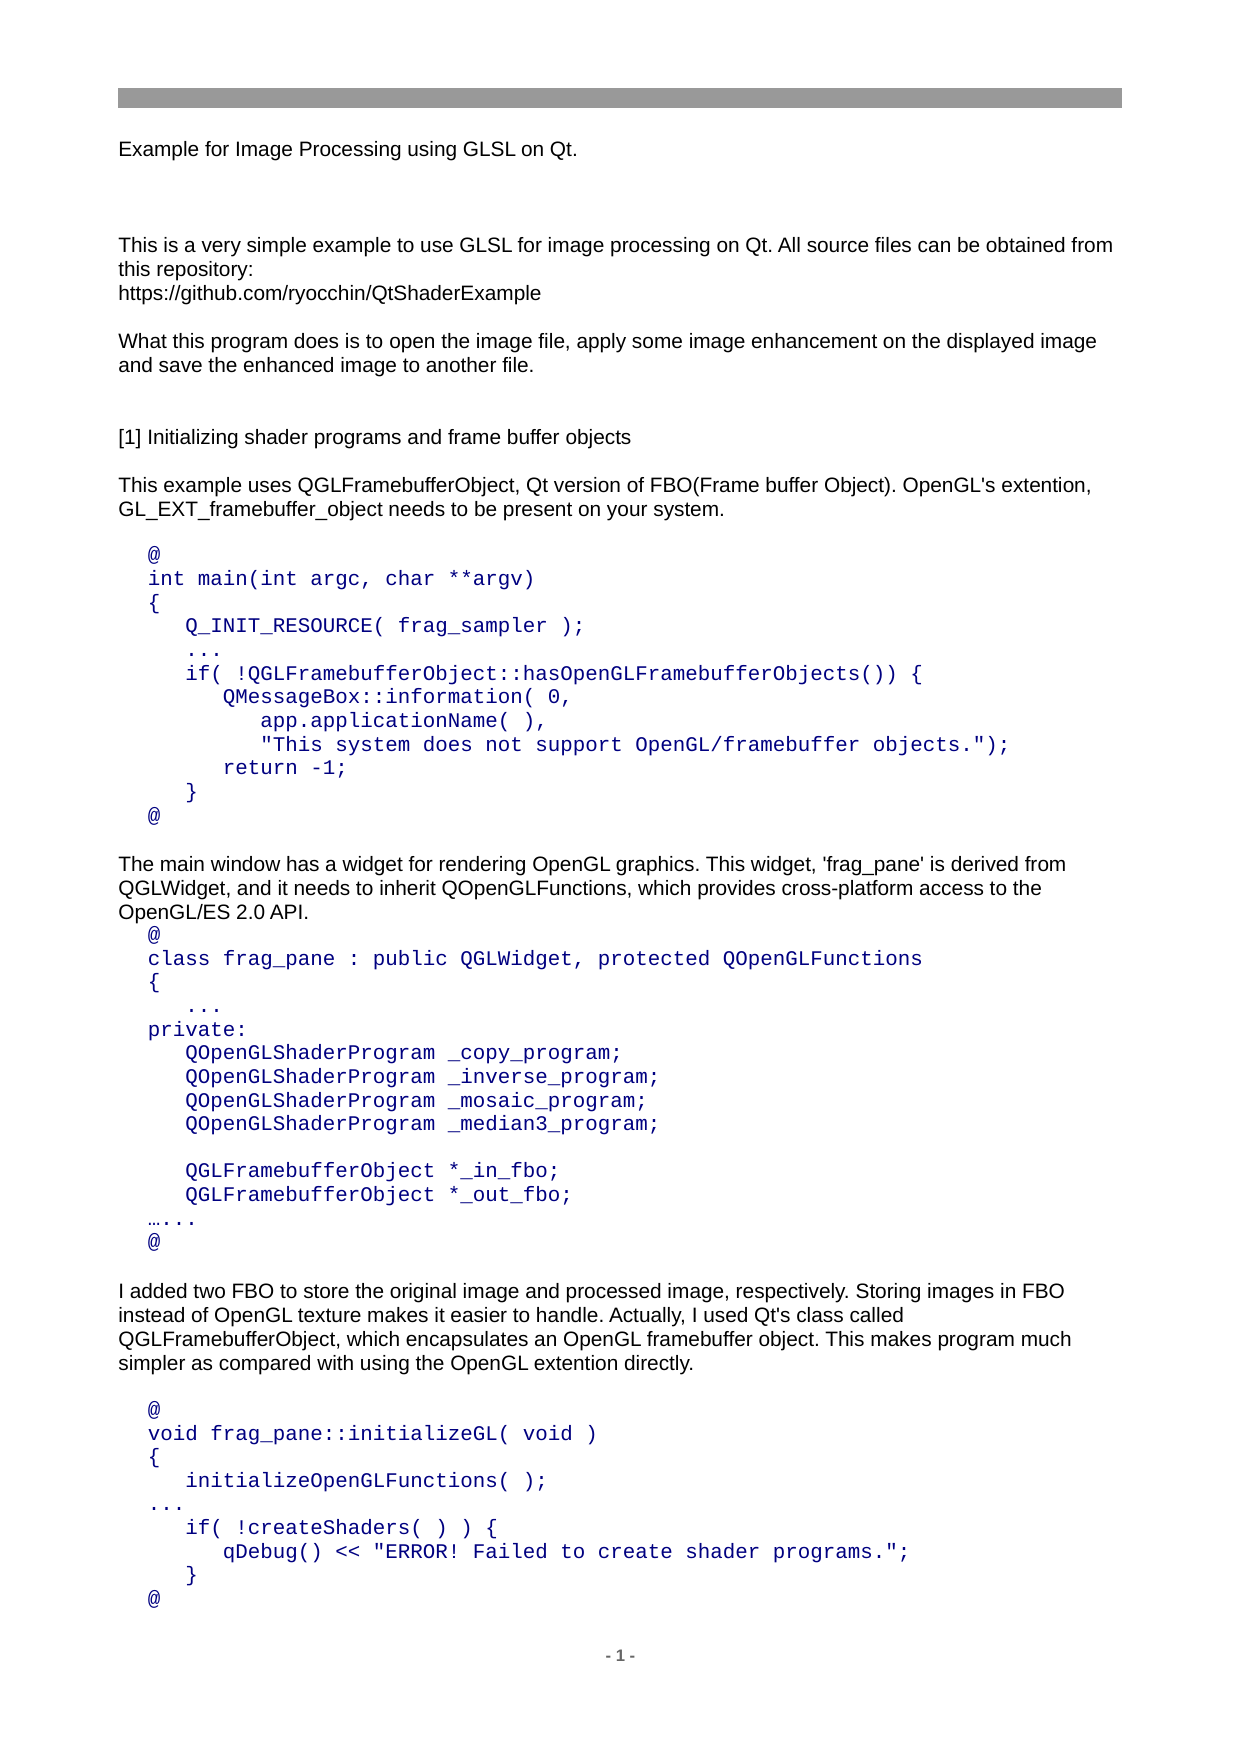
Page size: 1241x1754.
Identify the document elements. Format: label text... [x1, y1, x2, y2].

text return -1; [148, 757, 1122, 781]
text app.applicationName( ), [148, 710, 1122, 734]
text { [148, 1446, 1122, 1470]
text { [148, 971, 1122, 995]
text @ [148, 1588, 1122, 1612]
text if( !QGLFramebufferObject::hasOpenGLFramebufferObjects()) { [148, 663, 1122, 686]
text QMessageBox::information( 0, [148, 686, 1122, 710]
text This is a very simple example to use GLSL for image processing on Qt. All source files can be obtained from this repository: [118, 233, 1122, 281]
text @ [148, 804, 1122, 828]
text https://github.com/ryocchin/QtShaderExample [118, 281, 1122, 305]
text [1] Initializing shader programs and frame buffer objects [118, 425, 1122, 449]
text "This system does not support OpenGL/framebuffer objects."); [148, 734, 1122, 757]
text QOpenGLShaderProgram _copy_program; [148, 1042, 1122, 1066]
text private: [148, 1019, 1122, 1042]
text initializeOpenGLFunctions( ); [148, 1470, 1122, 1493]
text This example uses QGLFramebufferObject, Qt version of FBO(Frame buffer Object). OpenGL's extention, GL_EXT_framebuffer_object needs to be present on your system. [118, 473, 1122, 521]
text QOpenGLShaderProgram _median3_program; [148, 1113, 1122, 1137]
text QGLFramebufferObject *_in_fbo; [148, 1161, 1122, 1184]
text @ [148, 1399, 1122, 1422]
text I added two FBO to store the original image and processed image, respectively. Storing images in FBO instead of OpenGL texture makes it easier to handle. Actually, I used Qt's class called QGLFramebufferObject, which encapsulates an OpenGL framebuffer object. This makes program much simpler as compared with using the OpenGL extention directly. [118, 1279, 1122, 1375]
text What this program does is to open the image file, apply some image enhancement on the displayed image and save the enhanced image to another file. [118, 329, 1122, 377]
text ... [148, 639, 1122, 663]
text int main(int argc, char **argv) [148, 568, 1122, 592]
text QOpenGLShaderProgram _inverse_program; [148, 1066, 1122, 1089]
text ... [148, 995, 1122, 1019]
text } [148, 1564, 1122, 1588]
text Q_INIT_RESOURCE( frag_sampler ); [148, 615, 1122, 639]
text …... [148, 1208, 1122, 1231]
text QOpenGLShaderProgram _mosaic_program; [148, 1089, 1122, 1113]
text @ [148, 924, 1122, 948]
text The main window has a widget for rendering OpenGL graphics. This widget, 'frag_pane' is derived from QGLWidget, and it needs to inherit QOpenGLFunctions, which provides cross-platform access to the OpenGL/ES 2.0 API. [118, 852, 1122, 924]
text } [148, 781, 1122, 804]
text Example for Image Processing using GLSL on Qt. [118, 137, 1122, 161]
text @ [148, 1231, 1122, 1255]
text QGLFramebufferObject *_out_fbo; [148, 1184, 1122, 1208]
text qDebug() << "ERROR! Failed to create shader programs."; [148, 1541, 1122, 1564]
text { [148, 592, 1122, 615]
text ... [148, 1493, 1122, 1517]
text @ [148, 544, 1122, 568]
text if( !createShaders( ) ) { [148, 1517, 1122, 1541]
text void frag_pane::initializeGL( void ) [148, 1422, 1122, 1446]
text class frag_pane : public QGLWidget, protected QOpenGLFunctions [148, 948, 1122, 971]
